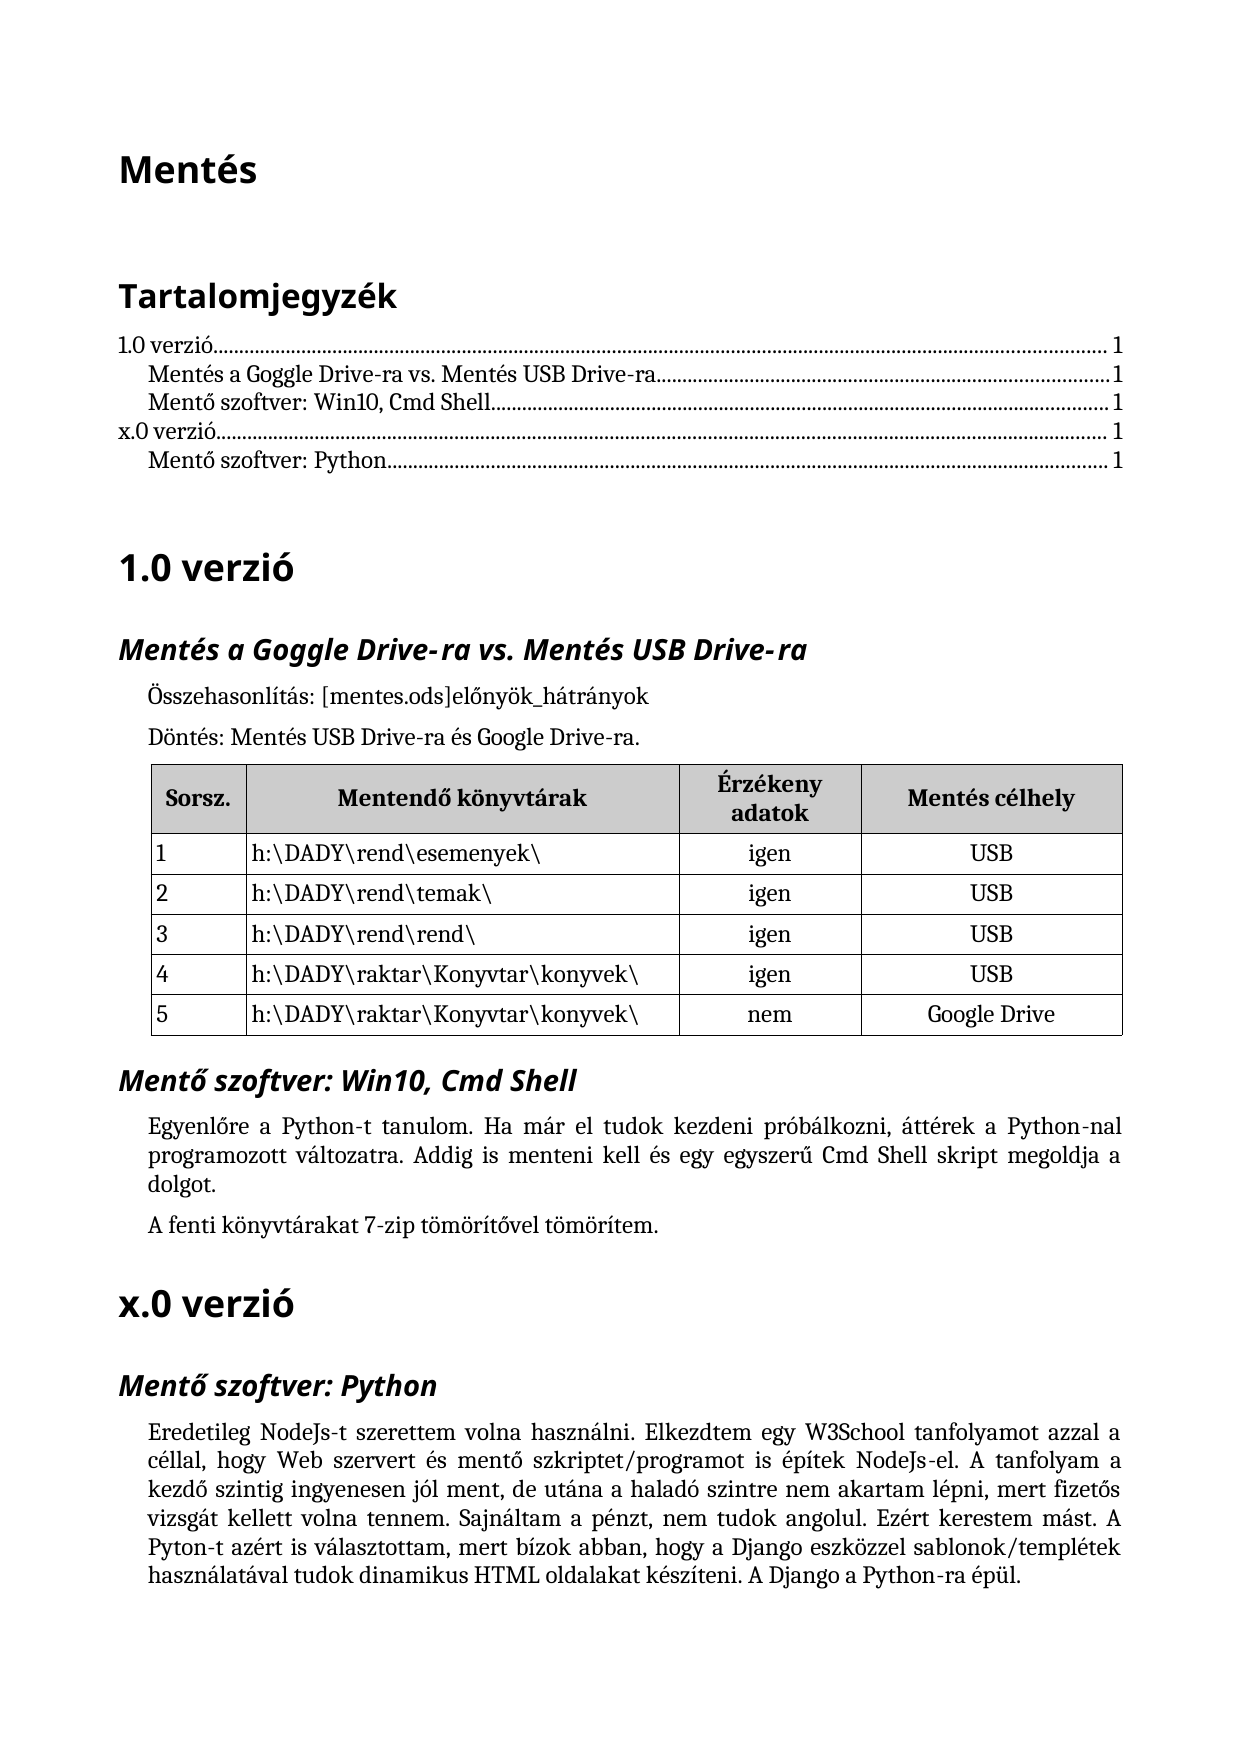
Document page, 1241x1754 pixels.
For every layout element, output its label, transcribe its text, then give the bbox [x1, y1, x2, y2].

text 1.0 verzió 1 [118, 331, 1122, 359]
table_cell 3 [152, 915, 246, 954]
table_header Sorsz. [152, 765, 246, 833]
subtitle Mentő szoftver: Python [118, 1366, 1122, 1405]
text Mentő szoftver: Win10, Cmd Shell 1 [148, 388, 1122, 417]
text Eredetileg NodeJs‑t szerettem volna használni. Elkezdtem egy W3School tanfolyamot azzal a céllal, hogy Web szervert és mentő szkriptet/programot is építek NodeJs‑el. A tanfolyam a kezdő szintig ingyenesen jól ment, de utána a haladó szintre nem akartam lépni, mert fizetős vizsgát kellett volna tennem. Sajnáltam a pénzt, nem tudok angolul. Ezért kerestem mást. A Pyton‑t azért is választottam, mert bízok abban, hogy a Django eszközzel sablonok/templétek használatával tudok dinamikus HTML oldalakat készíteni. A Django a Python‑ra épül. [148, 1418, 1122, 1590]
table_header Mentés célhely [862, 765, 1122, 833]
text Egyenlőre a Python‑t tanulom. Ha már el tudok kezdeni próbálkozni, áttérek a Python‑nal programozott változatra. Addig is menteni kell és egy egyszerű Cmd Shell skript megoldja a dolgot. [148, 1112, 1122, 1198]
text Mentő szoftver: Python 1 [148, 446, 1122, 474]
table_cell h:\DADY\raktar\Konyvtar\konyvek\ [247, 955, 679, 994]
subtitle x.0 verzió [118, 1277, 1122, 1328]
table_header Érzékeny adatok [680, 765, 861, 833]
table_cell h:\DADY\rend\temak\ [247, 875, 679, 914]
table_cell Google Drive [862, 995, 1122, 1035]
subtitle Mentés a Goggle Drive‑ra vs. Mentés USB Drive‑ra [118, 629, 1122, 669]
table_cell nem [680, 995, 861, 1035]
table_cell igen [680, 834, 861, 873]
subtitle Mentő szoftver: Win10, Cmd Shell [118, 1060, 1122, 1099]
table_cell igen [680, 915, 861, 954]
table_cell igen [680, 955, 861, 994]
table_cell USB [862, 955, 1122, 994]
subtitle Tartalomjegyzék [118, 273, 1122, 318]
table_cell USB [862, 915, 1122, 954]
table_cell h:\DADY\rend\esemenyek\ [247, 834, 679, 873]
table_header Mentendő könyvtárak [247, 765, 679, 833]
table_cell igen [680, 875, 861, 914]
table_cell 4 [152, 955, 246, 994]
subtitle 1.0 verzió [118, 541, 1122, 592]
text A fenti könyvtárakat 7-zip tömörítővel tömörítem. [148, 1211, 1122, 1239]
table_cell h:\DADY\rend\rend\ [247, 915, 679, 954]
text Döntés: Mentés USB Drive‑ra és Google Drive‑ra. [148, 723, 1122, 752]
subtitle Mentés [118, 143, 1122, 194]
table_cell 1 [152, 834, 246, 873]
text x.0 verzió 1 [118, 417, 1122, 446]
text Mentés a Goggle Drive‑ra vs. Mentés USB Drive‑ra 1 [148, 359, 1122, 388]
text Összehasonlítás: [mentes.ods]előnyök_hátrányok [148, 682, 1122, 710]
table_cell USB [862, 875, 1122, 914]
table_cell 5 [152, 995, 246, 1035]
table_cell USB [862, 834, 1122, 873]
table_cell h:\DADY\raktar\Konyvtar\konyvek\ [247, 995, 679, 1035]
table_cell 2 [152, 875, 246, 914]
